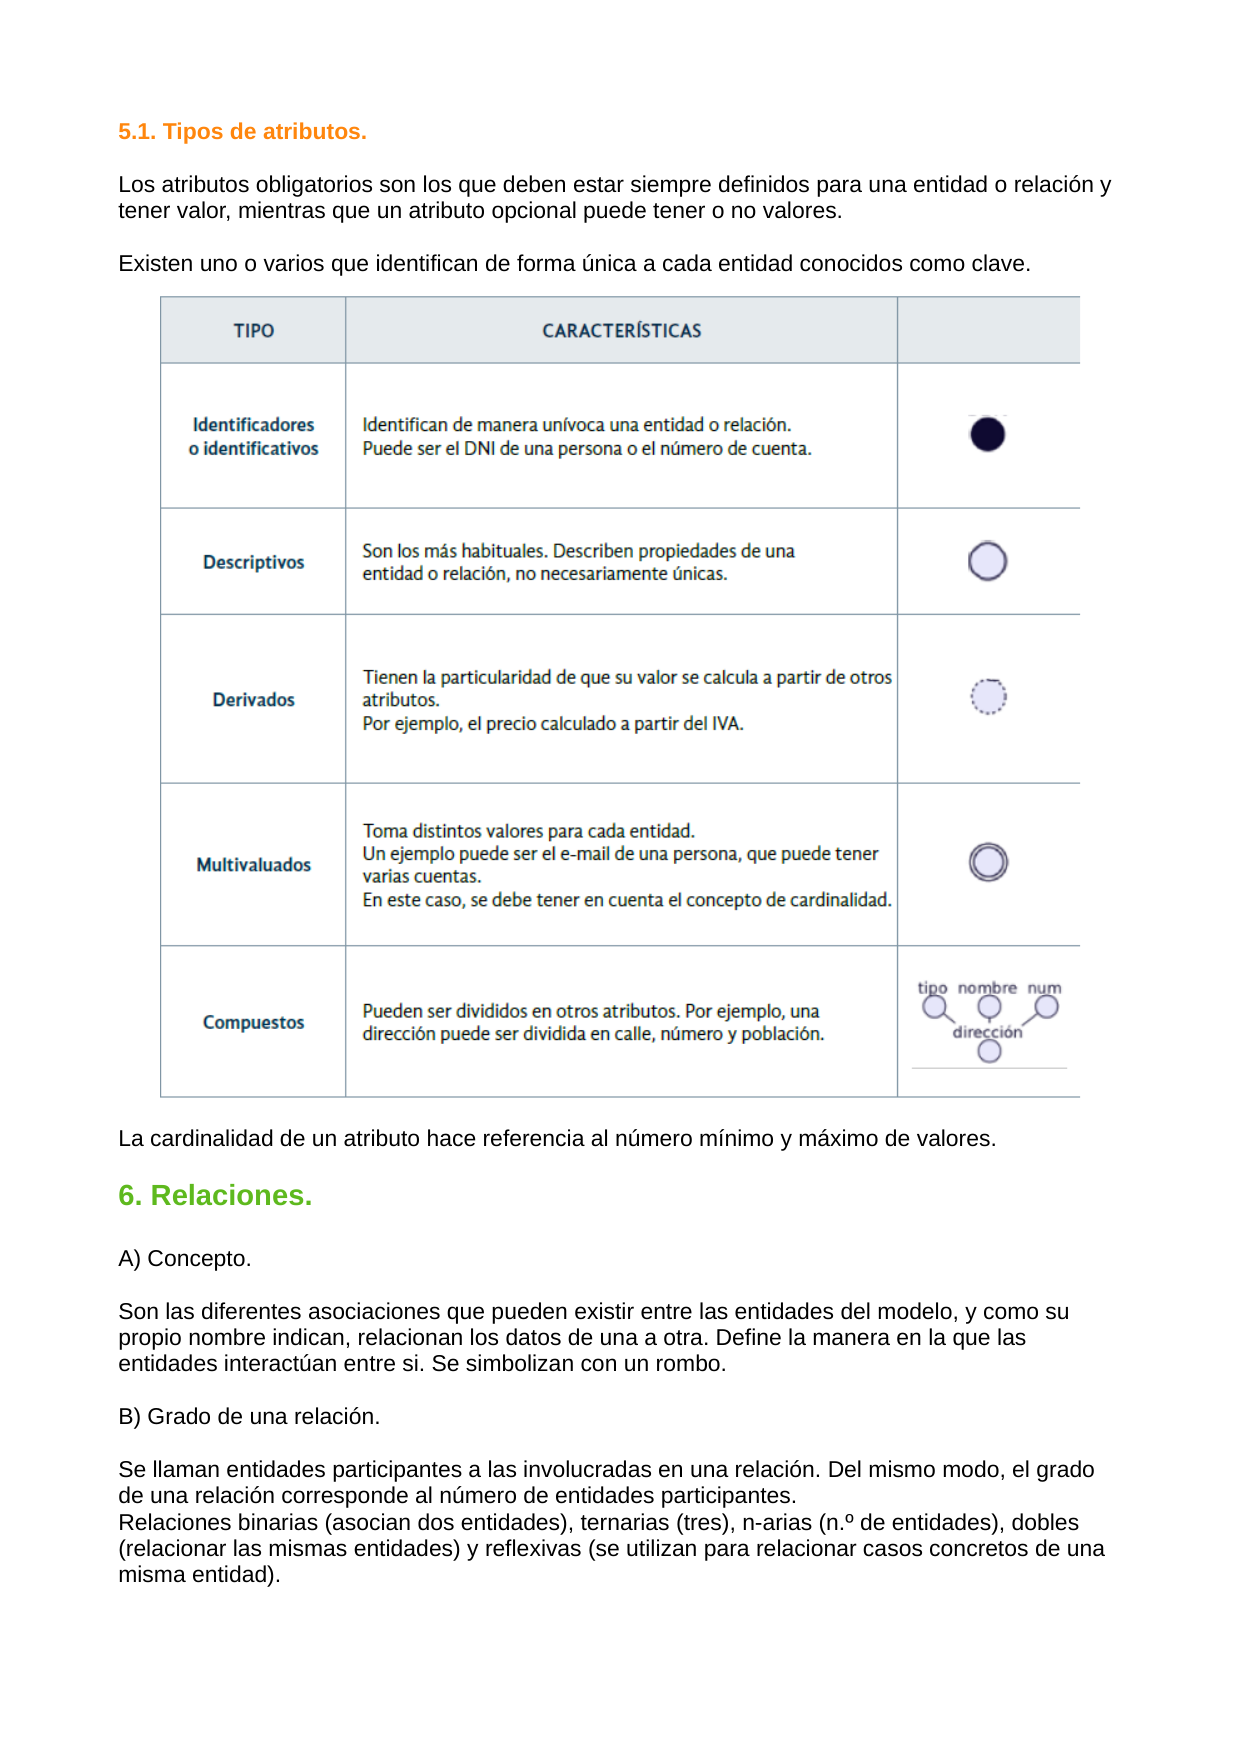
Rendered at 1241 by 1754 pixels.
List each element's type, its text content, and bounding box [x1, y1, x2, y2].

picture [160, 295, 1081, 1099]
text Existen uno o varios que identifican de forma única a cada entidad conocidos como clave. [118, 250, 1122, 276]
text B) Grado de una relación. [118, 1403, 1122, 1429]
text 6. Relaciones. [118, 1178, 1122, 1211]
text 5.1. Tipos de atributos. [118, 118, 1122, 144]
text La cardinalidad de un atributo hace referencia al número mínimo y máximo de valores. [118, 1125, 1122, 1152]
text Los atributos obligatorios son los que deben estar siempre definidos para una entidad o relación y tener valor, mientras que un atributo opcional puede tener o no valores. [118, 171, 1122, 223]
text Relaciones binarias (asocian dos entidades), ternarias (tres), n-arias (n.º de entidades), dobles (relacionar las mismas entidades) y reflexivas (se utilizan para relacionar casos concretos de una misma entidad). [118, 1508, 1122, 1588]
text Son las diferentes asociaciones que pueden existir entre las entidades del modelo, y como su propio nombre indican, relacionan los datos de una a otra. Define la manera en la que las entidades interactúan entre si. Se simbolizan con un rombo. [118, 1298, 1122, 1377]
text Se llaman entidades participantes a las involucradas en una relación. Del mismo modo, el grado de una relación corresponde al número de entidades participantes. [118, 1456, 1122, 1508]
text A) Concepto. [118, 1245, 1122, 1271]
